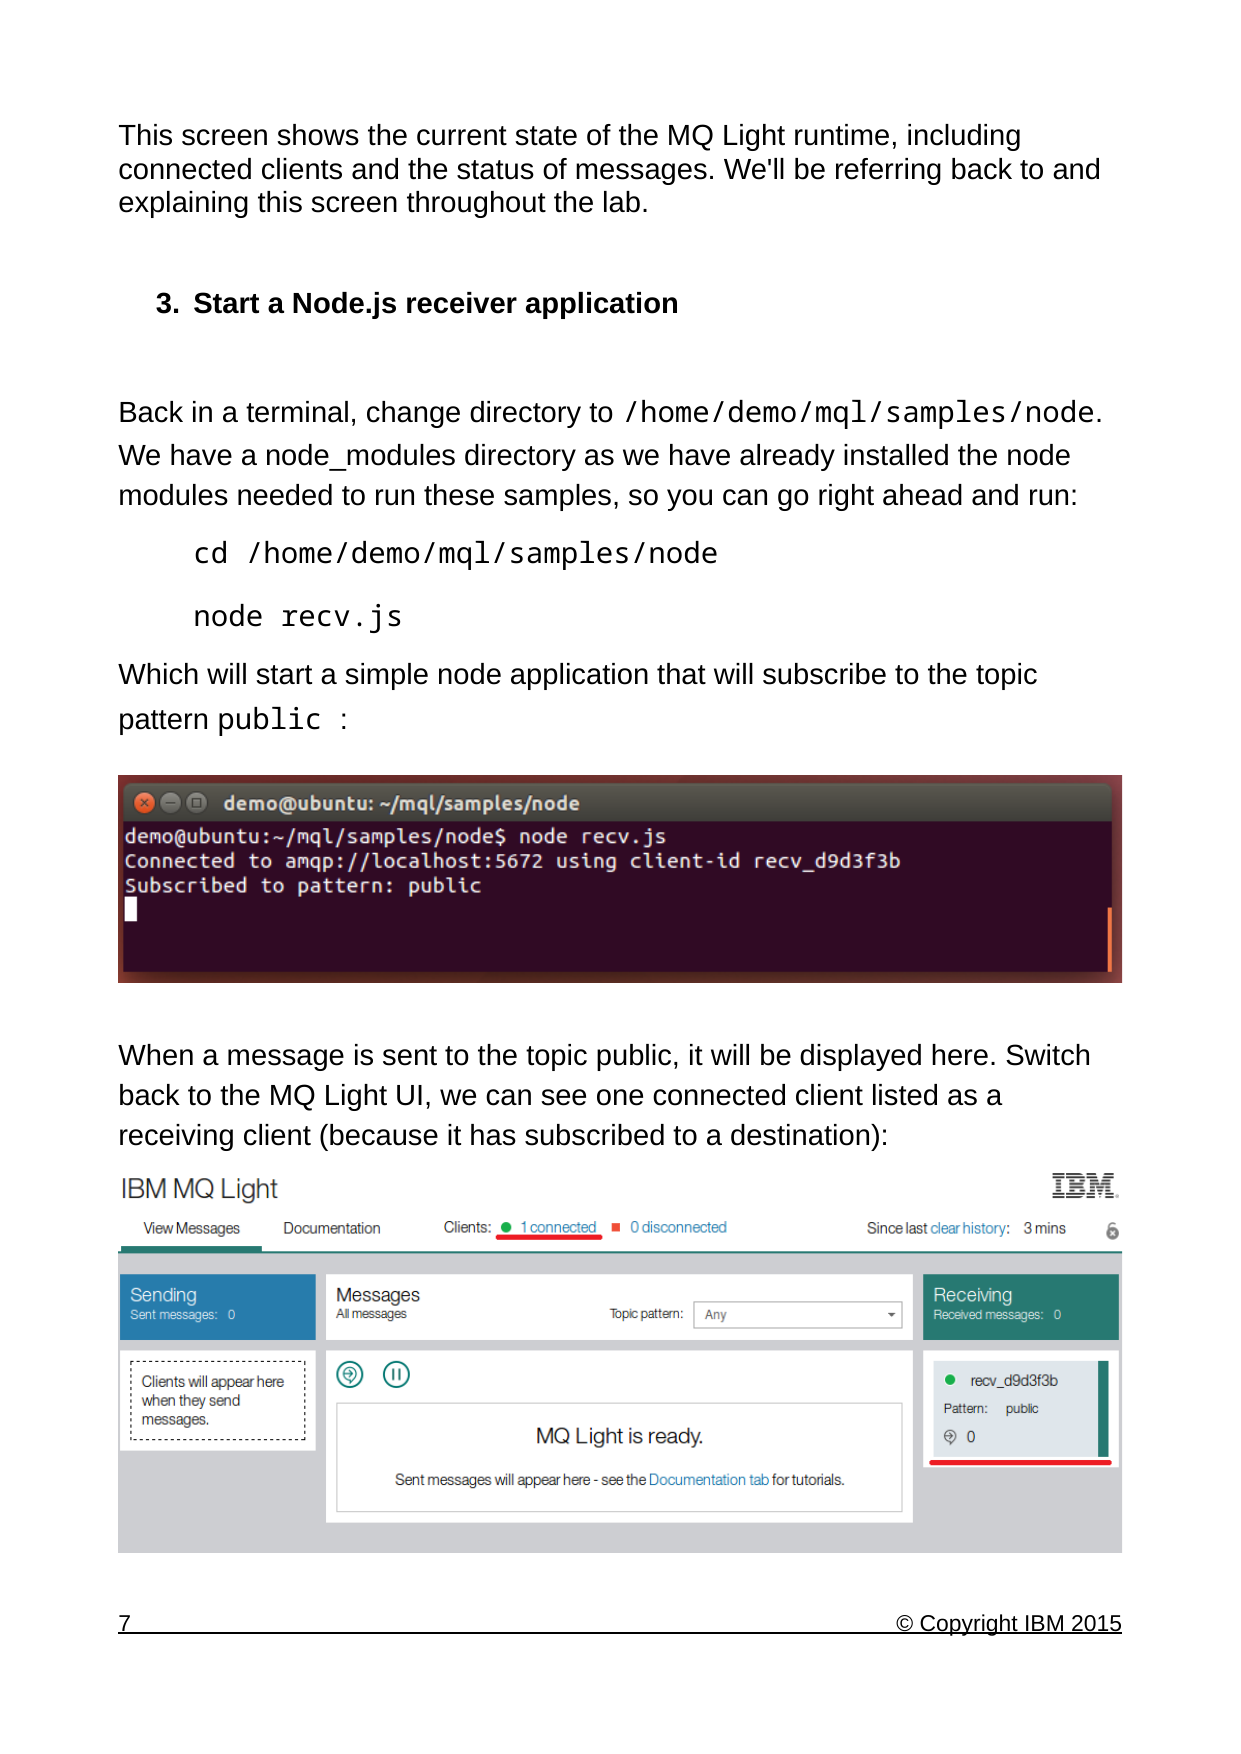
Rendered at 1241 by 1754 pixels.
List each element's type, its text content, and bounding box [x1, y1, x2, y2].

list Start a Node.js receiver application [156, 286, 1122, 319]
text Back in a terminal, change directory to /home/demo/mql/samples/node. We have a node_modules directory as we have already installed the node modules needed to run these samples, so you can go right ahead and run: [118, 391, 1122, 511]
text node recv.js [193, 595, 1122, 634]
text This screen shows the current state of the MQ Light runtime, including connected clients and the status of messages. We'll be referring back to and explaining this screen throughout the lab. [118, 118, 1122, 219]
text When a message is sent to the topic public, it will be displayed here. Switch back to the MQ Light UI, we can see one connected client listed as a receiving client (because it has subscribed to a destination): [118, 1038, 1122, 1152]
text Which will start a simple node application that will subscribe to the topic pattern public : [118, 657, 1122, 738]
picture [118, 775, 1123, 983]
text cd /home/demo/mql/samples/node [118, 533, 1122, 572]
